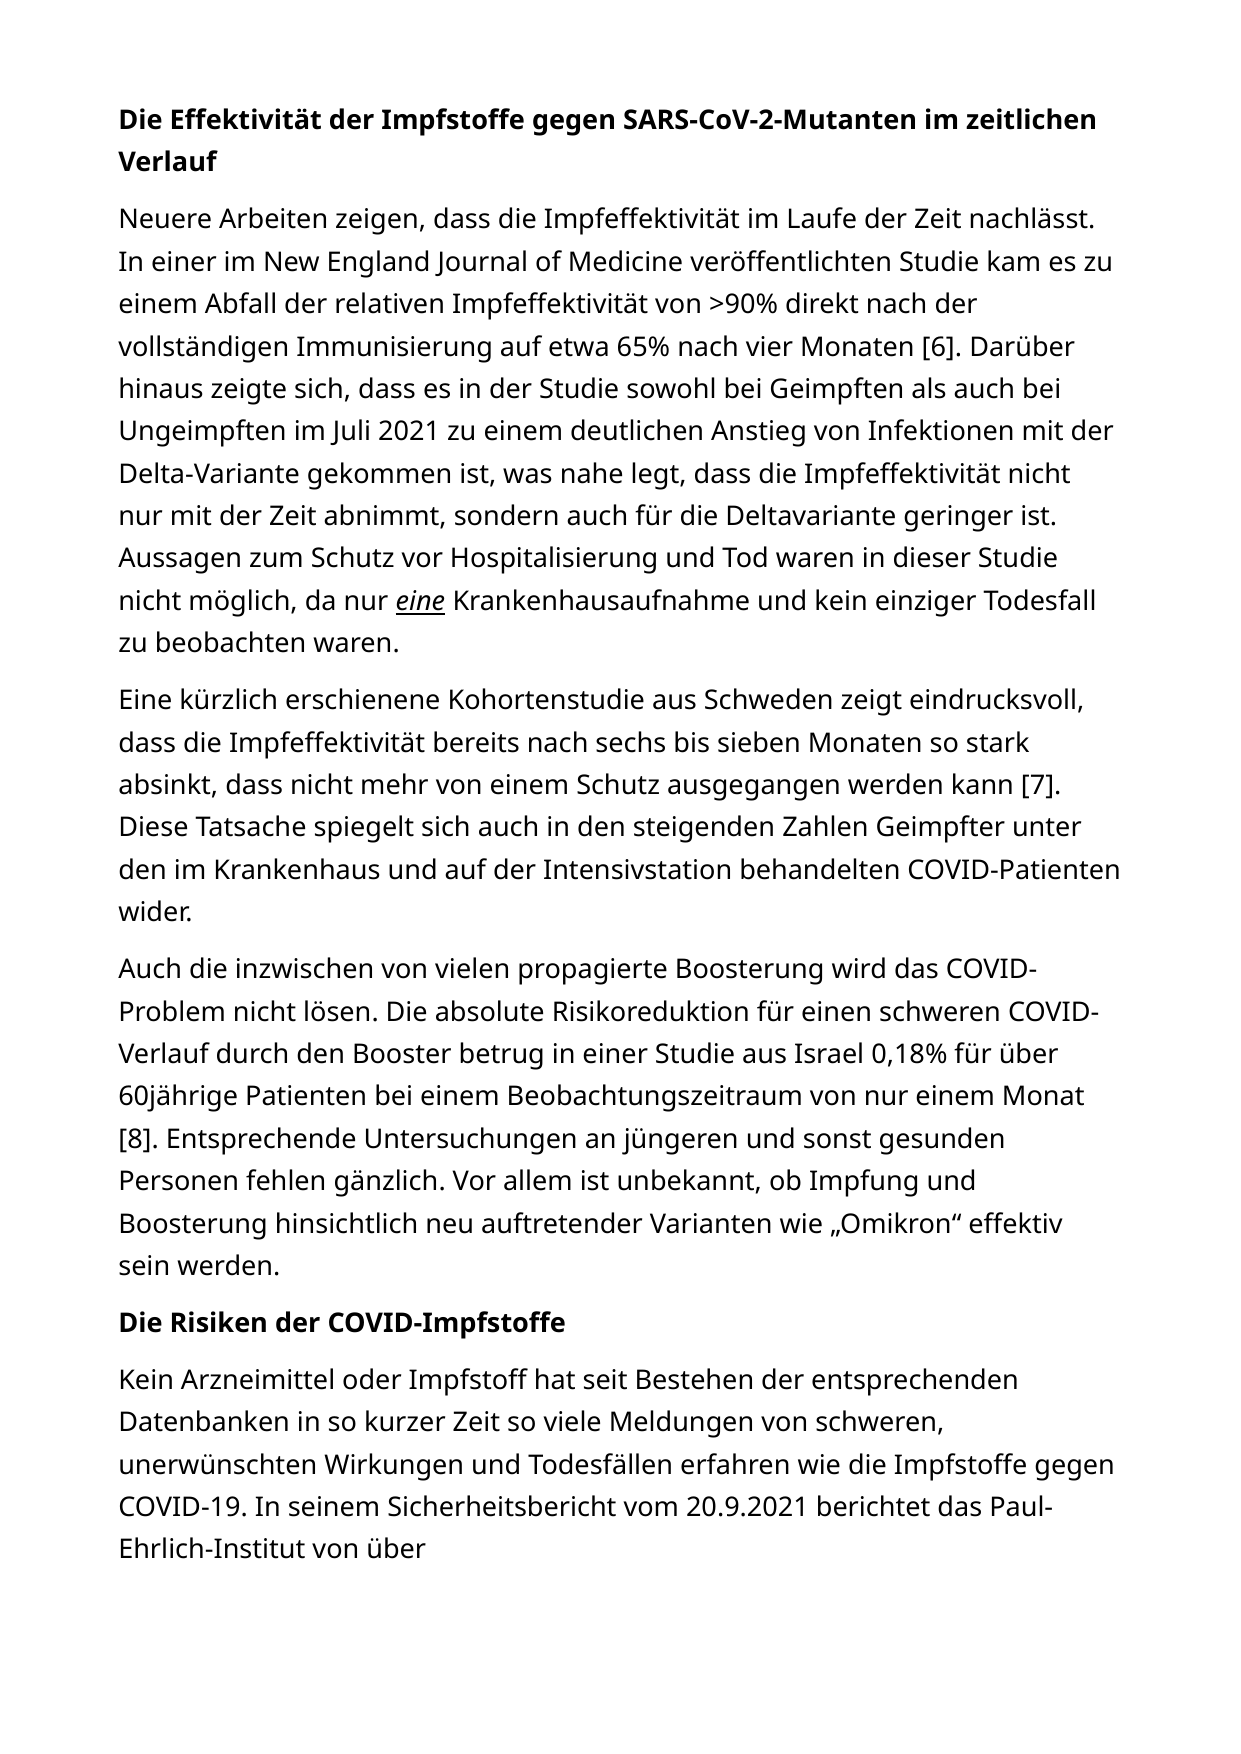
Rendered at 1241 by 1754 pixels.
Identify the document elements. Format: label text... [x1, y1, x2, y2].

text Eine kürzlich erschienene Kohortenstudie aus Schweden zeigt eindrucksvoll, dass die Impfeffektivität bereits nach sechs bis sieben Monaten so stark absinkt, dass nicht mehr von einem Schutz ausgegangen werden kann [7]. Diese Tatsache spiegelt sich auch in den steigenden Zahlen Geimpfter unter den im Krankenhaus und auf der Intensivstation behandelten COVID-Patienten wider. [118, 681, 1122, 929]
text Neuere Arbeiten zeigen, dass die Impfeffektivität im Laufe der Zeit nachlässt. In einer im New England Journal of Medicine veröffentlichten Studie kam es zu einem Abfall der relativen Impfeffektivität von >90% direkt nach der vollständigen Immunisierung auf etwa 65% nach vier Monaten [6]. Darüber hinaus zeigte sich, dass es in der Studie sowohl bei Geimpften als auch bei Ungeimpften im Juli 2021 zu einem deutlichen Anstieg von Infektionen mit der Delta-Variante gekommen ist, was nahe legt, dass die Impfeffektivität nicht nur mit der Zeit abnimmt, sondern auch für die Deltavariante geringer ist. Aussagen zum Schutz vor Hospitalisierung und Tod waren in dieser Studie nicht möglich, da nur eine Krankenhausaufnahme und kein einziger Todesfall zu beobachten waren. [118, 200, 1122, 661]
text Die Effektivität der Impfstoffe gegen SARS-CoV-2-Mutanten im zeitlichen Verlauf [118, 100, 1122, 180]
text Kein Arzneimittel oder Impfstoff hat seit Bestehen der entsprechenden Datenbanken in so kurzer Zeit so viele Meldungen von schweren, unerwünschten Wirkungen und Todesfällen erfahren wie die Impfstoffe gegen COVID-19. In seinem Sicherheitsbericht vom 20.9.2021 berichtet das Paul-Ehrlich-Institut von über [118, 1360, 1122, 1567]
text Die Risiken der COVID-Impfstoffe [118, 1303, 1122, 1340]
text Auch die inzwischen von vielen propagierte Boosterung wird das COVID-Problem nicht lösen. Die absolute Risikoreduktion für einen schweren COVID-Verlauf durch den Booster betrug in einer Studie aus Israel 0,18% für über 60jährige Patienten bei einem Beobachtungszeitraum von nur einem Monat [8]. Entsprechende Untersuchungen an jüngeren und sonst gesunden Personen fehlen gänzlich. Vor allem ist unbekannt, ob Impfung und Boosterung hinsichtlich neu auftretender Varianten wie „Omikron“ effektiv sein werden. [118, 950, 1122, 1283]
